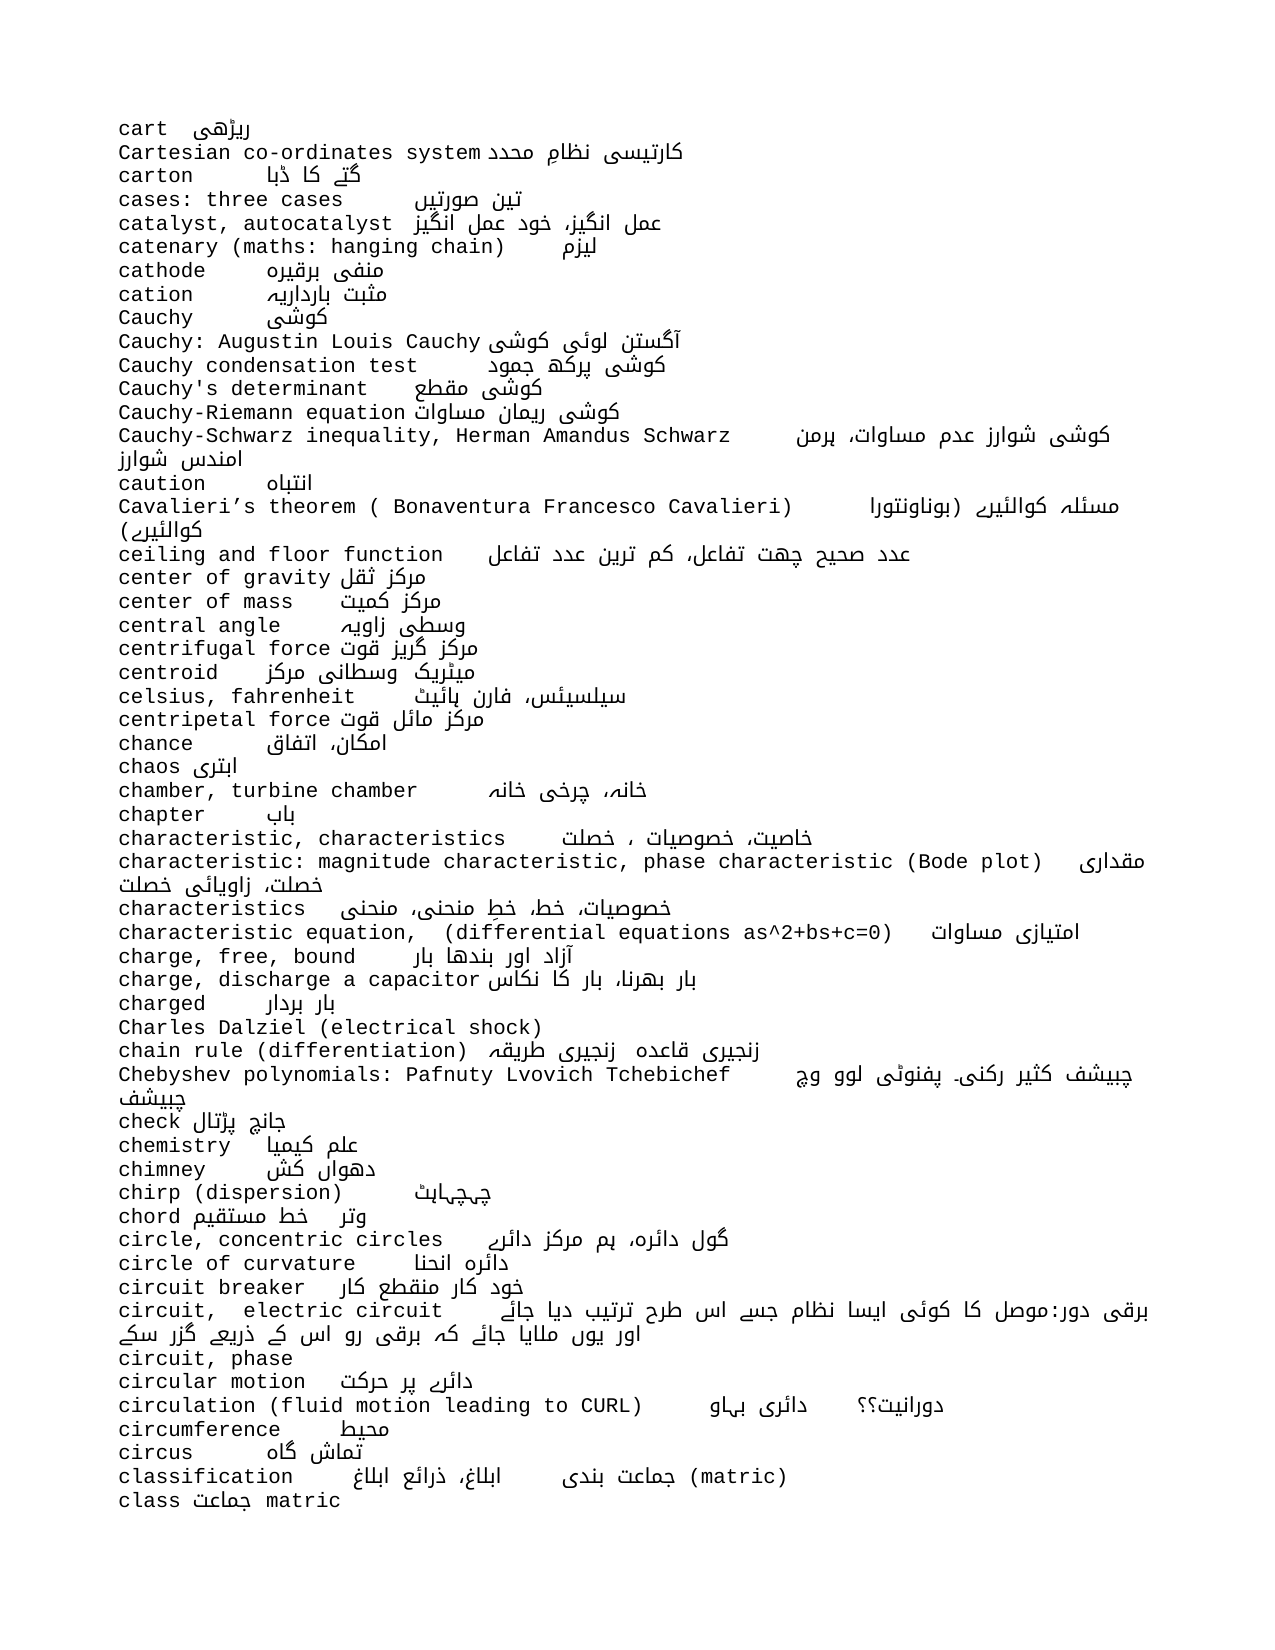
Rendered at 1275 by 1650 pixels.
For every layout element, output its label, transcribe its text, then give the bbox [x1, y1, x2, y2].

text carton گتے کا ڈبا [118, 165, 1157, 189]
text circuit, electric circuit برقی دور:موصل کا کوئی ایسا نظام جسے اس طرح ترتیب دیا جائے اور یوں ملایا جائے کہ برقی رو اس کے ذریعے گزر سکے [118, 1300, 1157, 1348]
text circular motion دائرے پر حرکت [118, 1371, 1157, 1395]
text caution انتباہ [118, 473, 1157, 496]
text chain rule (differentiation) زنجیری طریقہ زنجیری قاعدہ [118, 1040, 1157, 1064]
text characteristic equation, (differential equations as^2+bs+c=0) امتیازی مساوات [118, 922, 1157, 946]
text Cauchy کوشی [118, 307, 1157, 331]
text characteristic, characteristics خاصیت، خصوصیات ، خصلت [118, 827, 1157, 851]
text check جانچ پڑتال [118, 1111, 1157, 1135]
text Charles Dalziel (electrical shock) [118, 1017, 1157, 1040]
text centroid وسطانی مرکز میٹریک [118, 662, 1157, 686]
text Cavalieri’s theorem ( Bonaventura Francesco Cavalieri) مسئلہ کوالئیرے (بوناونتورا کوالئیرے) [118, 496, 1157, 544]
text chemistry علم کیمیا [118, 1135, 1157, 1158]
text celsius, fahrenheit سیلسیئس، فارن ہائیٹ [118, 686, 1157, 709]
text Cauchy's determinant کوشی مقطع [118, 378, 1157, 402]
text center of mass مرکز کمیت [118, 591, 1157, 615]
text circuit, phase [118, 1348, 1157, 1371]
text chance امکان، اتفاق [118, 733, 1157, 757]
text catenary (maths: hanging chain) لیزم [118, 236, 1157, 260]
text cation مثبت بارداریہ [118, 284, 1157, 307]
text catalyst, autocatalyst عمل انگیز، خود عمل انگیز [118, 213, 1157, 236]
text characteristic: magnitude characteristic, phase characteristic (Bode plot) مقداری خصلت، زاویائی خصلت [118, 851, 1157, 898]
text center of gravity مرکز ثقل [118, 567, 1157, 591]
text circulation (fluid motion leading to CURL) دائری بہاو دورانیت؟؟ [118, 1395, 1157, 1419]
text Cauchy condensation test کوشی پرکھ جمود [118, 354, 1157, 378]
text chaos ابتری [118, 757, 1157, 780]
text cart ریڑھی [118, 118, 1157, 142]
text Cauchy-Riemann equation کوشی ریمان مساوات [118, 402, 1157, 426]
text circumference محیط [118, 1419, 1157, 1442]
text Cauchy-Schwarz inequality, Herman Amandus Schwarz کوشی شوارز عدم مساوات، ہرمن امندس شوارز [118, 426, 1157, 473]
text circus تماش گاہ [118, 1442, 1157, 1466]
text cathode منفی برقیرہ [118, 260, 1157, 284]
text charged بار بردار [118, 993, 1157, 1017]
text Chebyshev polynomials: Pafnuty Lvovich Tchebichef چبیشف کثیر رکنی۔ پفنوٹی لوو وچ چبیشف [118, 1064, 1157, 1111]
text centripetal force مرکز مائل قوت [118, 709, 1157, 733]
text central angle وسطی زاویہ [118, 615, 1157, 638]
text chamber, turbine chamber خانہ، چرخی خانہ [118, 780, 1157, 804]
text charge, discharge a capacitor بار بھرنا، بار کا نکاس [118, 969, 1157, 993]
text charge, free, bound آزاد اور بندھا بار [118, 946, 1157, 969]
text class جماعت matric [118, 1489, 1157, 1513]
text chord خط مستقیم وتر [118, 1206, 1157, 1229]
text cases: three cases تین صورتیں [118, 189, 1157, 213]
text Cauchy: Augustin Louis Cauchy آگستن لوئی کوشی [118, 331, 1157, 354]
text centrifugal force مرکز گریز قوت [118, 638, 1157, 662]
text ceiling and floor function عدد صحیح چھت تفاعل، کم ترین عدد تفاعل [118, 544, 1157, 567]
text chimney دھواں کش [118, 1158, 1157, 1182]
text circuit breaker خود کار منقطع کار [118, 1277, 1157, 1300]
text Cartesian co-ordinates system کارتیسی نظامِ محدد [118, 142, 1157, 165]
text circle of curvature دائرہ انحنا [118, 1253, 1157, 1277]
text chapter باب [118, 804, 1157, 827]
text classification ابلاغ، ذرائع ابلاغ جماعت بندی (matric) [118, 1466, 1157, 1489]
text chirp (dispersion) چہچہاہٹ [118, 1182, 1157, 1206]
text characteristics خصوصیات، خط، خطِ منحنی، منحنی [118, 898, 1157, 922]
text circle, concentric circles گول دائرہ، ہم مرکز دائرے [118, 1229, 1157, 1253]
